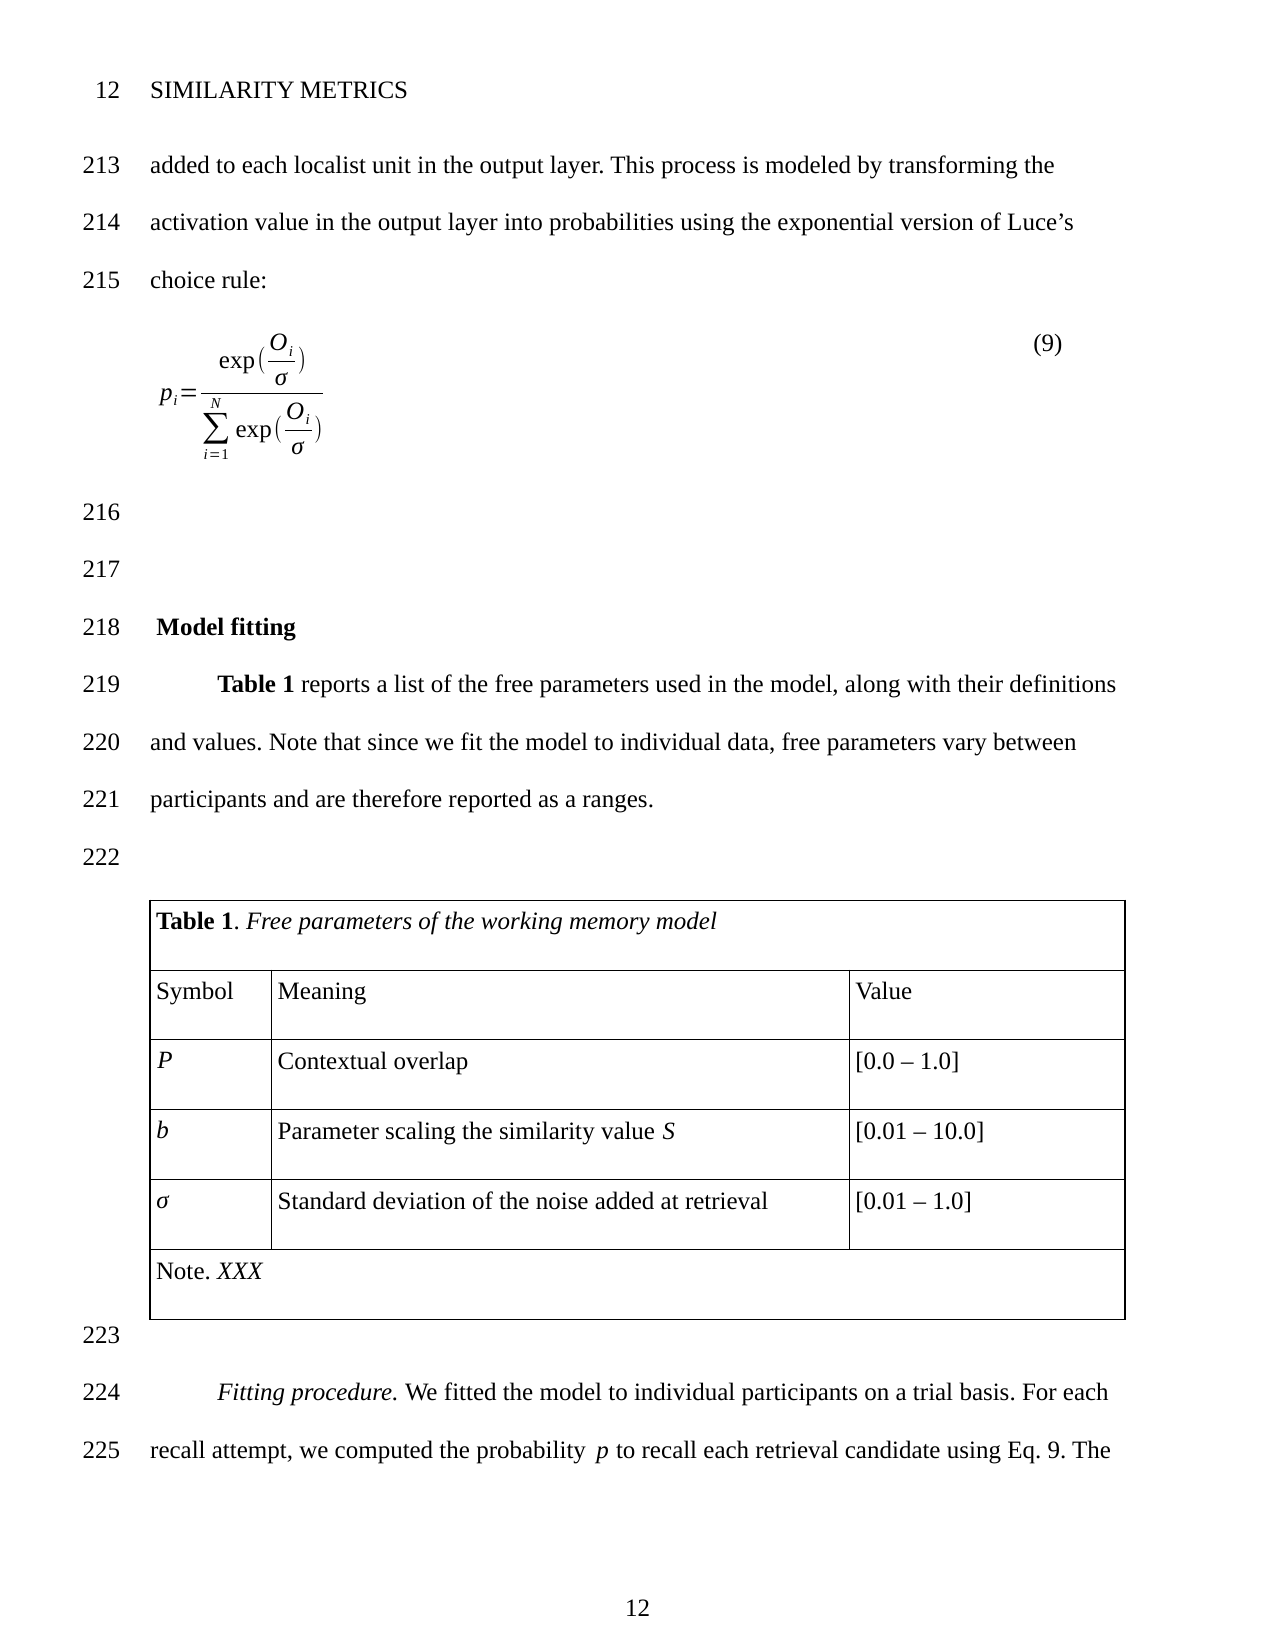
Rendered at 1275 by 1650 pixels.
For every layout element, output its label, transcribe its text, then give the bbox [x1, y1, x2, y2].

table_cell Parameter scaling the similarity value [272, 1110, 849, 1179]
table_header [150, 323, 1027, 497]
table_cell [0.01 – 1.0] [850, 1180, 1124, 1249]
table_cell [0.0 – 1.0] [850, 1040, 1124, 1109]
text Fitting procedure. We fitted the model to individual participants on a trial basis. For each recall attempt, we computed the probability to recall each retrieval candidate using Eq. 9. The [150, 1377, 1125, 1464]
table_cell Symbol [151, 971, 271, 1039]
subtitle Model fitting [150, 612, 1125, 641]
table_cell Note. XXX [151, 1250, 1124, 1319]
table_cell Contextual overlap [272, 1040, 849, 1109]
table_cell Standard deviation of the noise added at retrieval [272, 1180, 849, 1249]
table_header (9) [1027, 323, 1125, 497]
table_header Table 1. Free parameters of the working memory model [151, 901, 1124, 969]
table_cell Meaning [272, 971, 849, 1039]
table_cell [151, 1040, 271, 1109]
text Therefore, the activation received by each item in the output layer is the sum of the contribution from all items encoded at context . Selection is based on activation values in the output layer, such that the most activated item is selected for output. However, without a source of noise, the model would repeadly recall the same item. To produce errors such as transposition errors, a normally distributed source of noise centered around zero with a standard deviation is added to each localist unit in the output layer. This process is modeled by transforming the activation value in the output layer into probabilities using the exponential version of Luce’s choice rule: [150, 150, 1125, 294]
table_cell [0.01 – 10.0] [850, 1110, 1124, 1179]
table_cell [151, 1110, 271, 1179]
table_cell [151, 1180, 271, 1249]
text Table 1 reports a list of the free parameters used in the model, along with their definitions and values. Note that since we fit the model to individual data, free parameters vary between participants and are therefore reported as a ranges. [150, 669, 1125, 813]
table_cell Value [850, 971, 1124, 1039]
